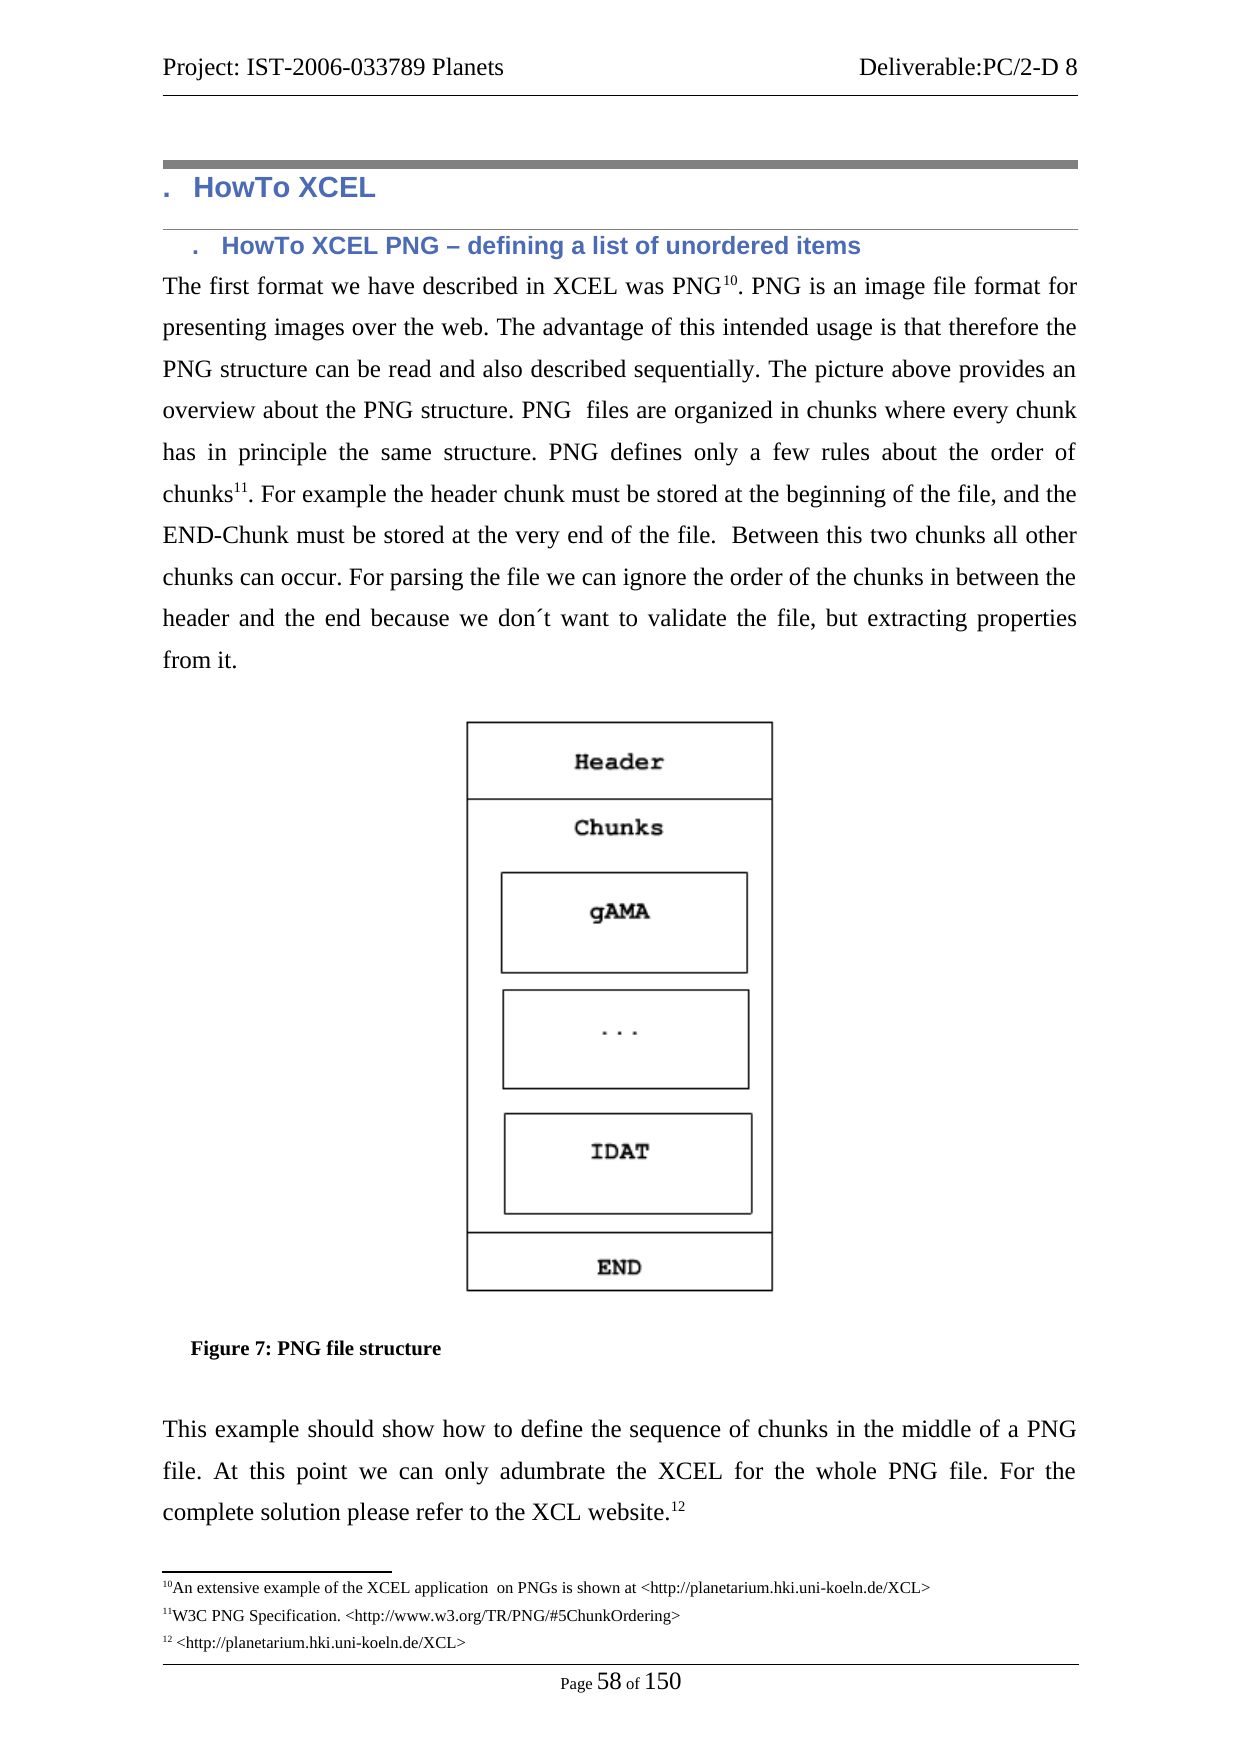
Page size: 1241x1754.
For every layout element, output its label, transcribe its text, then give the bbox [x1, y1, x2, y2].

text An extensive example of the XCEL application on PNGs is shown at <http://planetarium.hki.uni-koeln.de/XCL> [162, 1578, 1078, 1597]
text This example should show how to define the sequence of chunks in the middle of a PNG file. At this point we can only adumbrate the XCEL for the whole PNG file. For the complete solution please refer to the XCL website. [162, 1415, 1078, 1526]
subtitle HowTo XCEL [162, 161, 1078, 203]
text W3C PNG Specification. <http://www.w3.org/TR/PNG/#5ChunkOrdering> [162, 1606, 1078, 1624]
text <http://planetarium.hki.uni-koeln.de/XCL> [162, 1634, 1078, 1642]
text The first format we have described in XCEL was PNG. PNG is an image file format for presenting images over the web. The advantage of this intended usage is that therefore the PNG structure can be read and also described sequentially. The picture above provides an overview about the PNG structure. PNG files are organized in chunks where every chunk has in principle the same structure. PNG defines only a few rules about the order of chunks. For example the header chunk must be stored at the beginning of the file, and the END-Chunk must be stored at the very end of the file. Between this two chunks all other chunks can occur. For parsing the file we can ignore the order of the chunks in between the header and the end because we don´t want to validate the file, but extracting properties from it. [162, 272, 1078, 674]
subtitle HowTo XCEL PNG – defining a list of unordered items [162, 230, 1078, 259]
picture [190, 700, 1050, 1326]
text Figure 7: PNG file structure [190, 1326, 1050, 1360]
